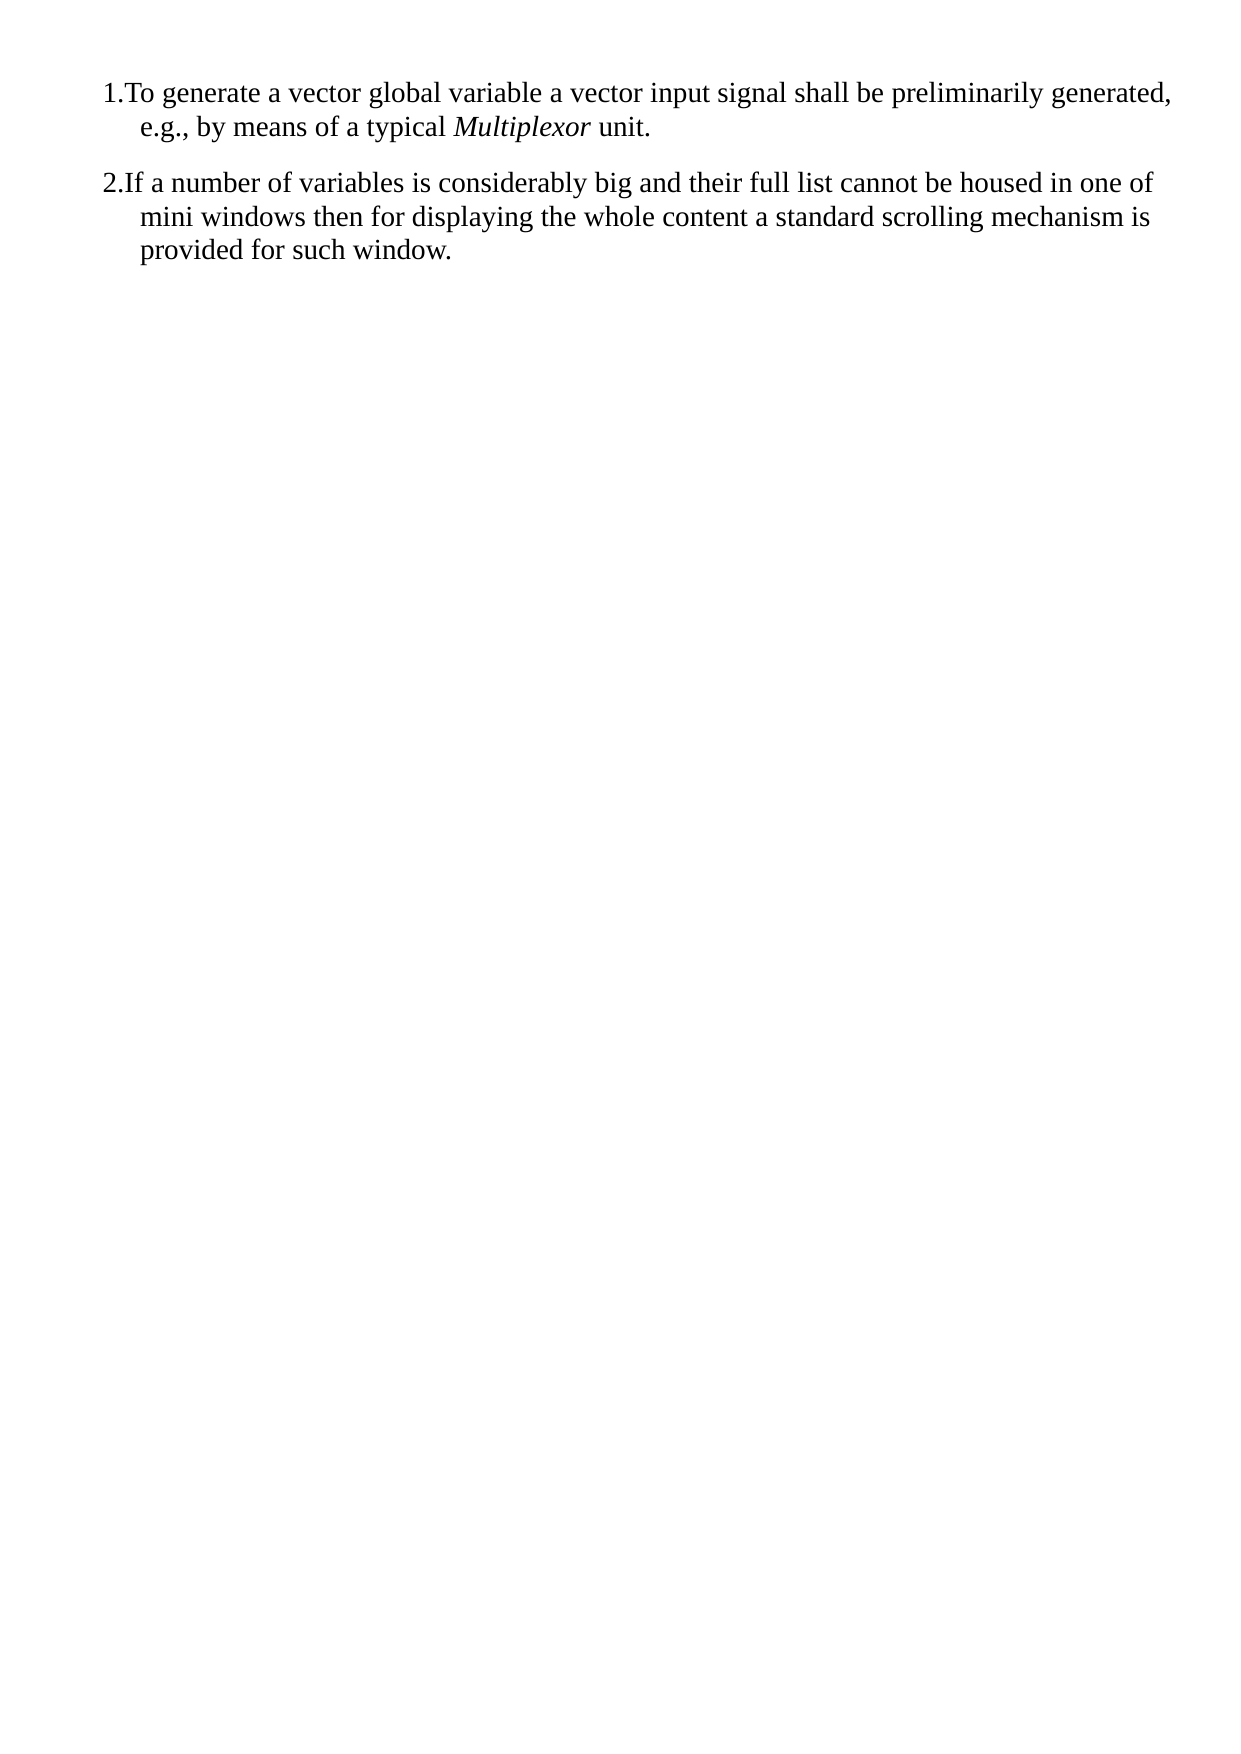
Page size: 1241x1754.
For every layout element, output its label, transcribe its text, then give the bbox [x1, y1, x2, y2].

table_cell The unit is intended to link one part of the diagram to another one located in a random place of the project. Double-click the unit to indicate the point name. A number of link points in the unit can be indicated. The unit is vectorized and performs the procedure of generation of global (named) variables in the dynamic memory to be used for implementation of the 1st stage of “wireless” data transfer (e.g., from the Main diagram window to a submodel or from a submodel to the Main diagram window or to another submodel). The unit has only input ports (one or more). The unit is provided with a special dialog window containing a dialog line Variable Name (to enter global variable name) and information window Variables List (to enter a list of names of all variables available in the project by the moment of dialog window opening). By default Y1 is entered of in the 1st unit To the Memory transformed to the Diagram window in the line Variable Name. If this variable name is good for you then press Yes to generate a cognominal global variable in the dynamic memory (scalar or vector one depending on the dimension of a unit input signal). If the default name (Y1) is saved in the 1st unit To the Memory transferred to the Diagram Window then, when opening the dialog window of the 2nd unit To the Memory transferred to the Diagram Window, name Y2 will be suggested by default, and the information window Variables List will contain 2 (two) names: Y1 and Y2. Example of dialog window filling: If you want to assign a unique name (e.g., dN(t)/No) to a (scalar or vector) variable then a default name shall be deleted in the dialog line and a desired name shall be entered. Properties: Any properties shall not be set for the operation of the unit. Notes: To generate a vector global variable a vector input signal shall be preliminarily generated, e.g., by means of a typical Multiplexor unit. If a number of variables is considerably big and their full list cannot be housed in one of mini windows then for displaying the whole content a standard scrolling mechanism is provided for such window. [59, 59, 1181, 284]
